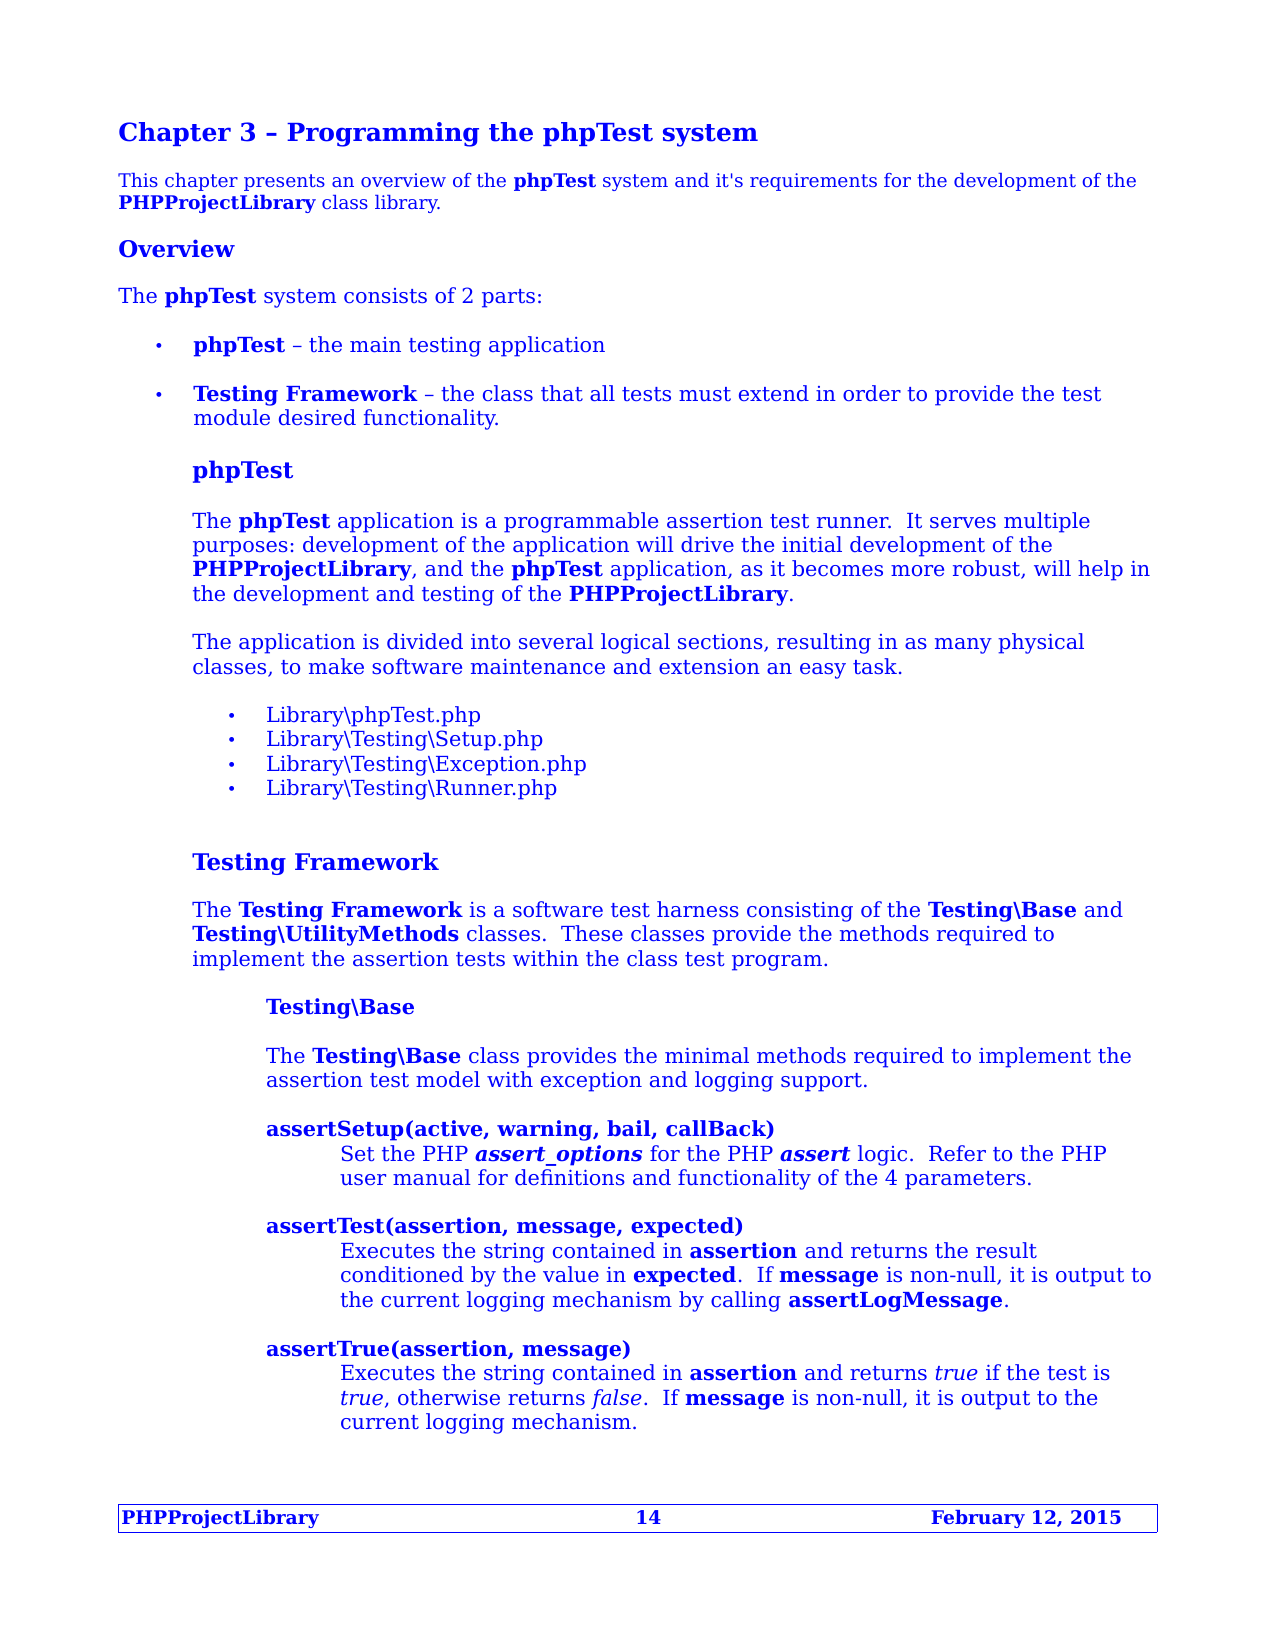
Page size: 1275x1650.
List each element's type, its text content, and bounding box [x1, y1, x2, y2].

text phpTest [192, 457, 1157, 484]
list phpTest – the main testing application [156, 333, 1157, 357]
text The Testing\Base class provides the minimal methods required to implement the assertion test model with exception and logging support. [266, 1044, 1157, 1093]
text Executes the string contained in assertion and returns true if the test is true, otherwise returns false. If message is non-null, it is output to the current logging mechanism. [340, 1361, 1157, 1434]
text Testing\Base [266, 995, 1157, 1019]
text The Testing Framework is a software test harness consisting of the Testing\Base and Testing\UtilityMethods classes. These classes provide the methods required to implement the assertion tests within the class test program. [192, 898, 1157, 971]
text The phpTest system consists of 2 parts: [118, 284, 1157, 309]
list Library\Testing\Setup.php [228, 727, 1157, 752]
list Testing Framework – the class that all tests must extend in order to provide the test module desired functionality. [156, 382, 1157, 430]
text The application is divided into several logical sections, resulting in as many physical classes, to make software maintenance and extension an easy task. [192, 630, 1157, 679]
text Testing Framework [192, 849, 1157, 876]
text The phpTest application is a programmable assertion test runner. It serves multiple purposes: development of the application will drive the initial development of the PHPProjectLibrary, and the phpTest application, as it becomes more robust, will help in the development and testing of the PHPProjectLibrary. [192, 508, 1157, 606]
text Set the PHP assert_options for the PHP assert logic. Refer to the PHP user manual for definitions and functionality of the 4 parameters. [340, 1141, 1157, 1190]
text Executes the string contained in assertion and returns the result conditioned by the value in expected. If message is non-null, it is output to the current logging mechanism by calling assertLogMessage. [340, 1239, 1157, 1312]
text assertTrue(assertion, message) [266, 1337, 1157, 1361]
list Library\Testing\Runner.php [228, 776, 1157, 800]
text assertTest(assertion, message, expected) [266, 1214, 1157, 1239]
list Library\Testing\Exception.php [228, 752, 1157, 776]
list Library\phpTest.php [228, 703, 1157, 727]
text assertSetup(active, warning, bail, callBack) [266, 1117, 1157, 1141]
text Chapter 3 – Programming the phpTest system [118, 118, 1157, 147]
text This chapter presents an overview of the phpTest system and it's requirements for the development of the PHPProjectLibrary class library. [118, 169, 1157, 213]
text Overview [118, 235, 1157, 262]
